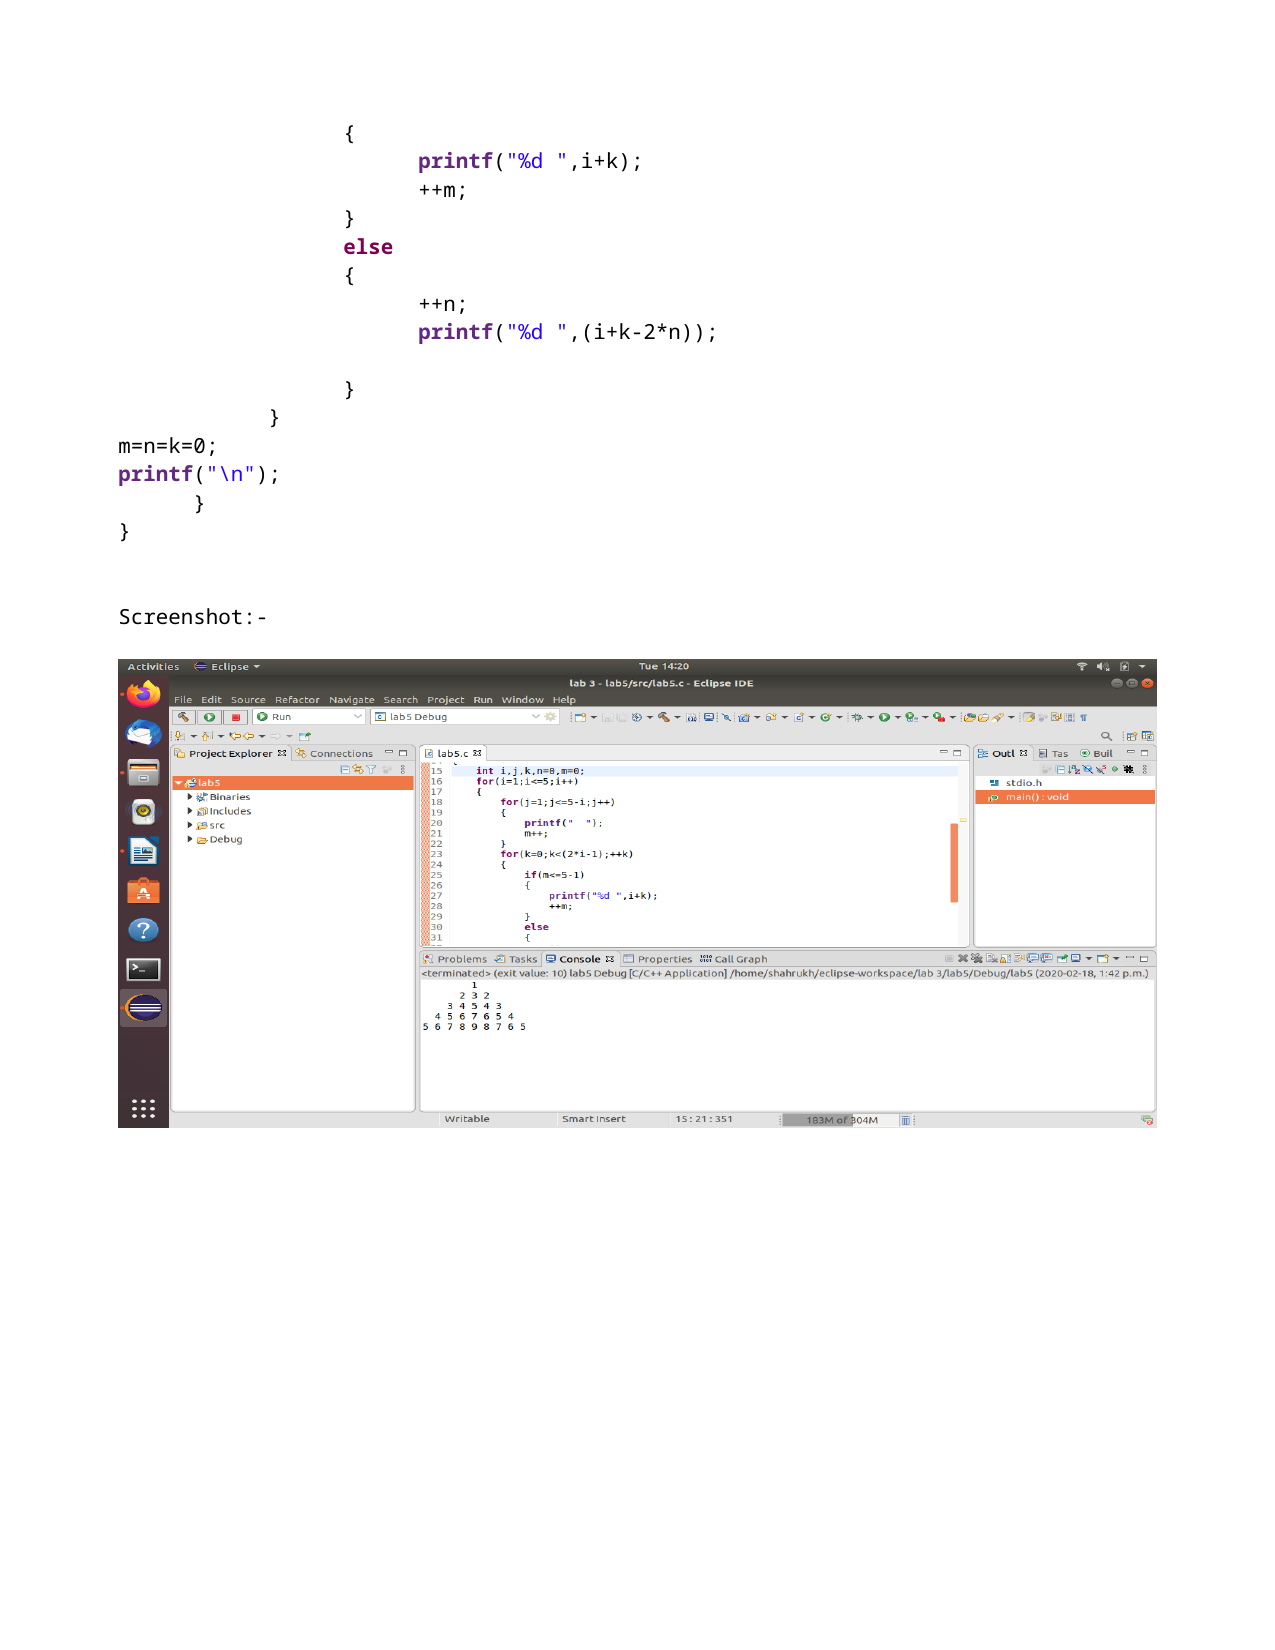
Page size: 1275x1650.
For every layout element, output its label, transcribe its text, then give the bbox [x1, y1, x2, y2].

text printf("%d ",i+k); [118, 147, 1157, 175]
text Screenshot:- [118, 602, 1157, 631]
text } [118, 516, 1157, 545]
text ++n; [118, 289, 1157, 317]
text printf("\n"); [118, 459, 1157, 488]
text } [118, 402, 1157, 431]
picture [118, 659, 1157, 1128]
text } [118, 203, 1157, 232]
text else [118, 232, 1157, 260]
text } [118, 488, 1157, 516]
text { [118, 118, 1157, 147]
text { [118, 260, 1157, 289]
text ++m; [118, 175, 1157, 203]
text m=n=k=0; [118, 431, 1157, 459]
text printf("%d ",(i+k-2*n)); [118, 317, 1157, 346]
text } [118, 374, 1157, 402]
